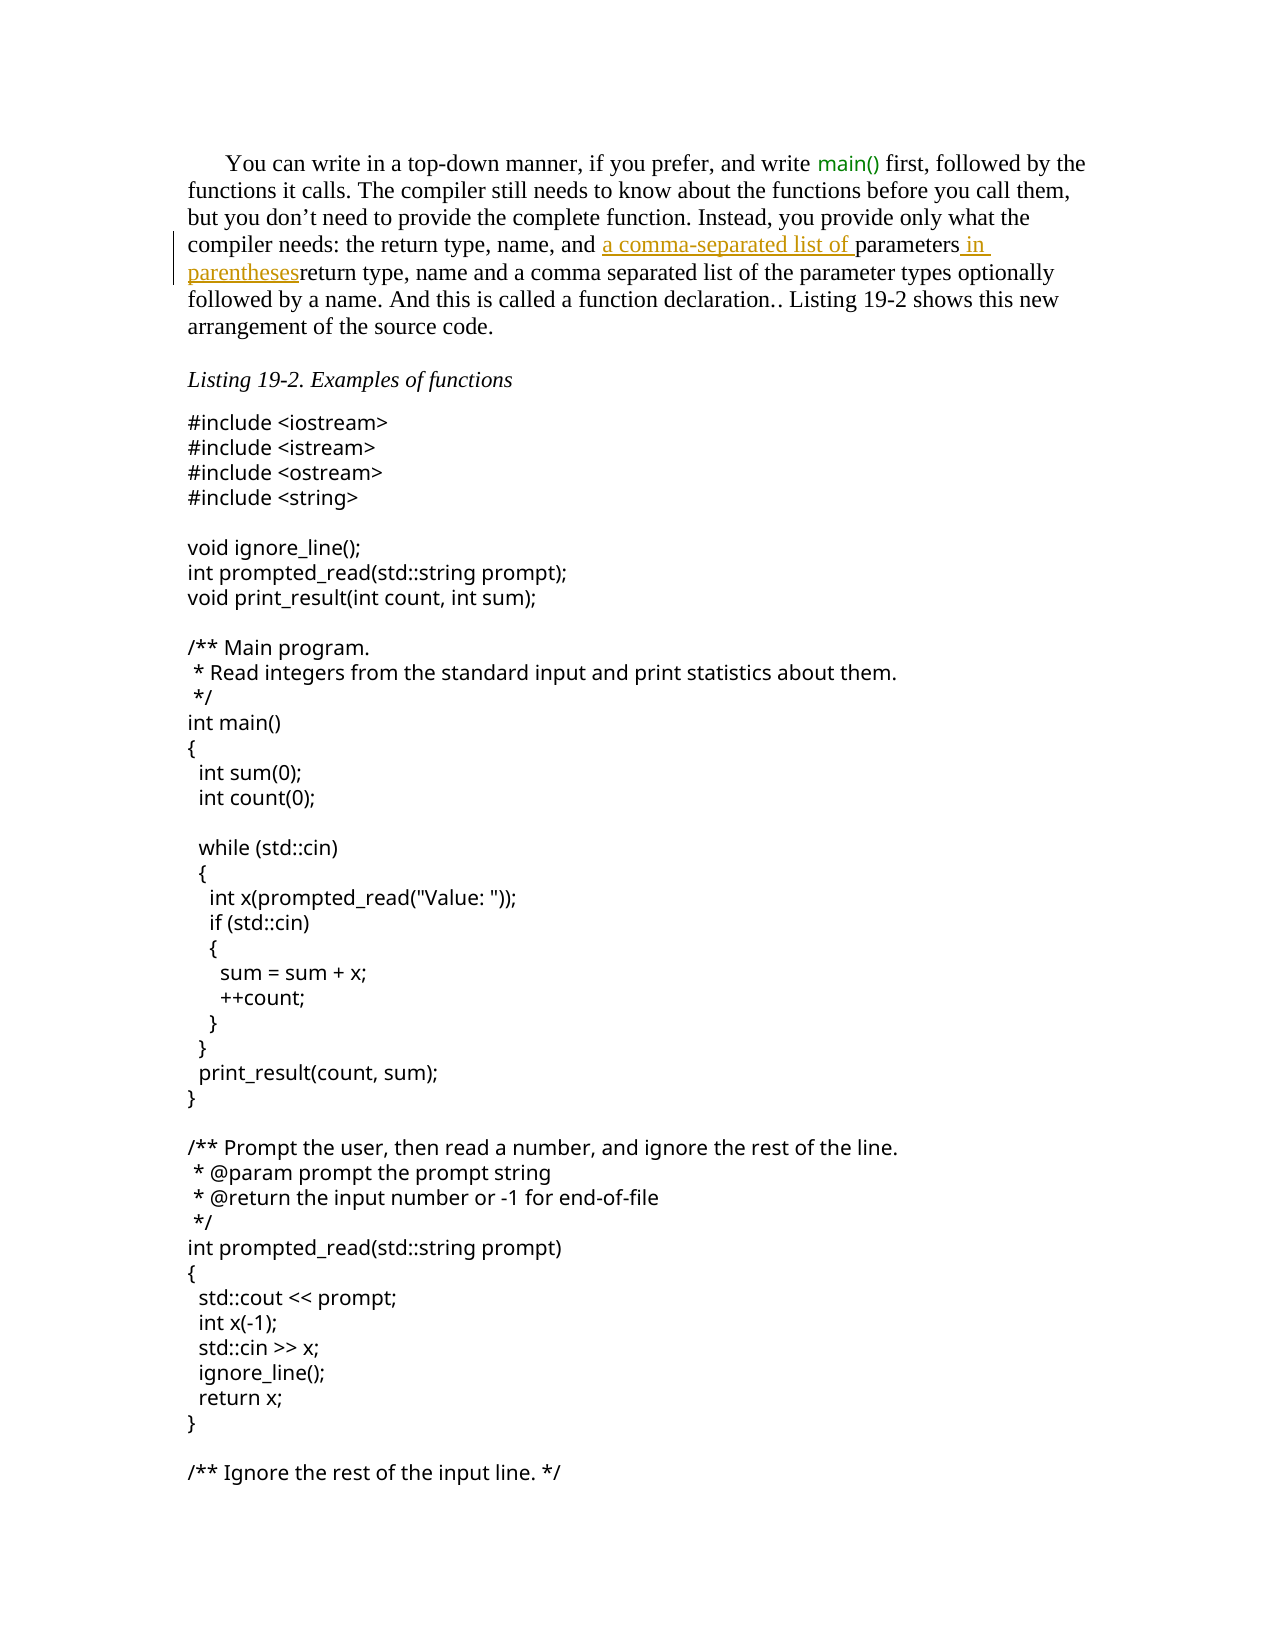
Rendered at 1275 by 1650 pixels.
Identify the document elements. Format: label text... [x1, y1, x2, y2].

text * Read integers from the standard input and print statistics about them. [187, 660, 1072, 685]
text if (std::cin) [187, 910, 1072, 935]
text return x; [187, 1385, 1072, 1410]
text print_result(count, sum); [187, 1060, 1072, 1085]
text int main() [187, 710, 1072, 735]
text */ [187, 685, 1072, 710]
text /** Main program. [187, 635, 1072, 660]
text } [187, 1410, 1072, 1435]
text sum = sum + x; [187, 960, 1072, 985]
text void print_result(int count, int sum); [187, 585, 1072, 610]
text int count(0); [187, 785, 1072, 810]
text You can write in a top-down manner, if you prefer, and write main() first, followed by the functions it calls. The compiler still needs to know about the functions before you call them, but you don’t need to provide the complete function. Instead, you provide only what the compiler needs: the return type, name, and a comma-separated list of parameters in parenthesesreturn type, name and a comma separated list of the parameter types optionally followed by a name. And this is called a function declaration.. Listing 19-2 shows this new arrangement of the source code. [187, 150, 1087, 339]
text while (std::cin) [187, 835, 1072, 860]
text { [187, 935, 1072, 960]
text ignore_line(); [187, 1360, 1072, 1385]
text * @param prompt the prompt string [187, 1160, 1072, 1185]
text */ [187, 1210, 1072, 1235]
text /** Ignore the rest of the input line. */ [187, 1460, 1072, 1485]
text * @return the input number or -1 for end-of-file [187, 1185, 1072, 1210]
text int prompted_read(std::string prompt); [187, 560, 1072, 585]
text Listing 19-2. Examples of functions [187, 364, 1087, 394]
text std::cin >> x; [187, 1335, 1072, 1360]
text int prompted_read(std::string prompt) [187, 1235, 1072, 1260]
text #include <istream> [187, 435, 1072, 460]
text int x(prompted_read("Value: ")); [187, 885, 1072, 910]
text void ignore_line(); [187, 535, 1072, 560]
text { [187, 860, 1072, 885]
text { [187, 735, 1072, 760]
text /** Prompt the user, then read a number, and ignore the rest of the line. [187, 1135, 1072, 1160]
text } [187, 1035, 1072, 1060]
text int x(-1); [187, 1310, 1072, 1335]
text #include <iostream> [187, 410, 1072, 435]
text } [187, 1010, 1072, 1035]
text #include <ostream> [187, 460, 1072, 485]
text #include <string> [187, 485, 1072, 510]
text } [187, 1085, 1072, 1110]
text std::cout << prompt; [187, 1285, 1072, 1310]
text { [187, 1260, 1072, 1285]
text ++count; [187, 985, 1072, 1010]
text int sum(0); [187, 760, 1072, 785]
